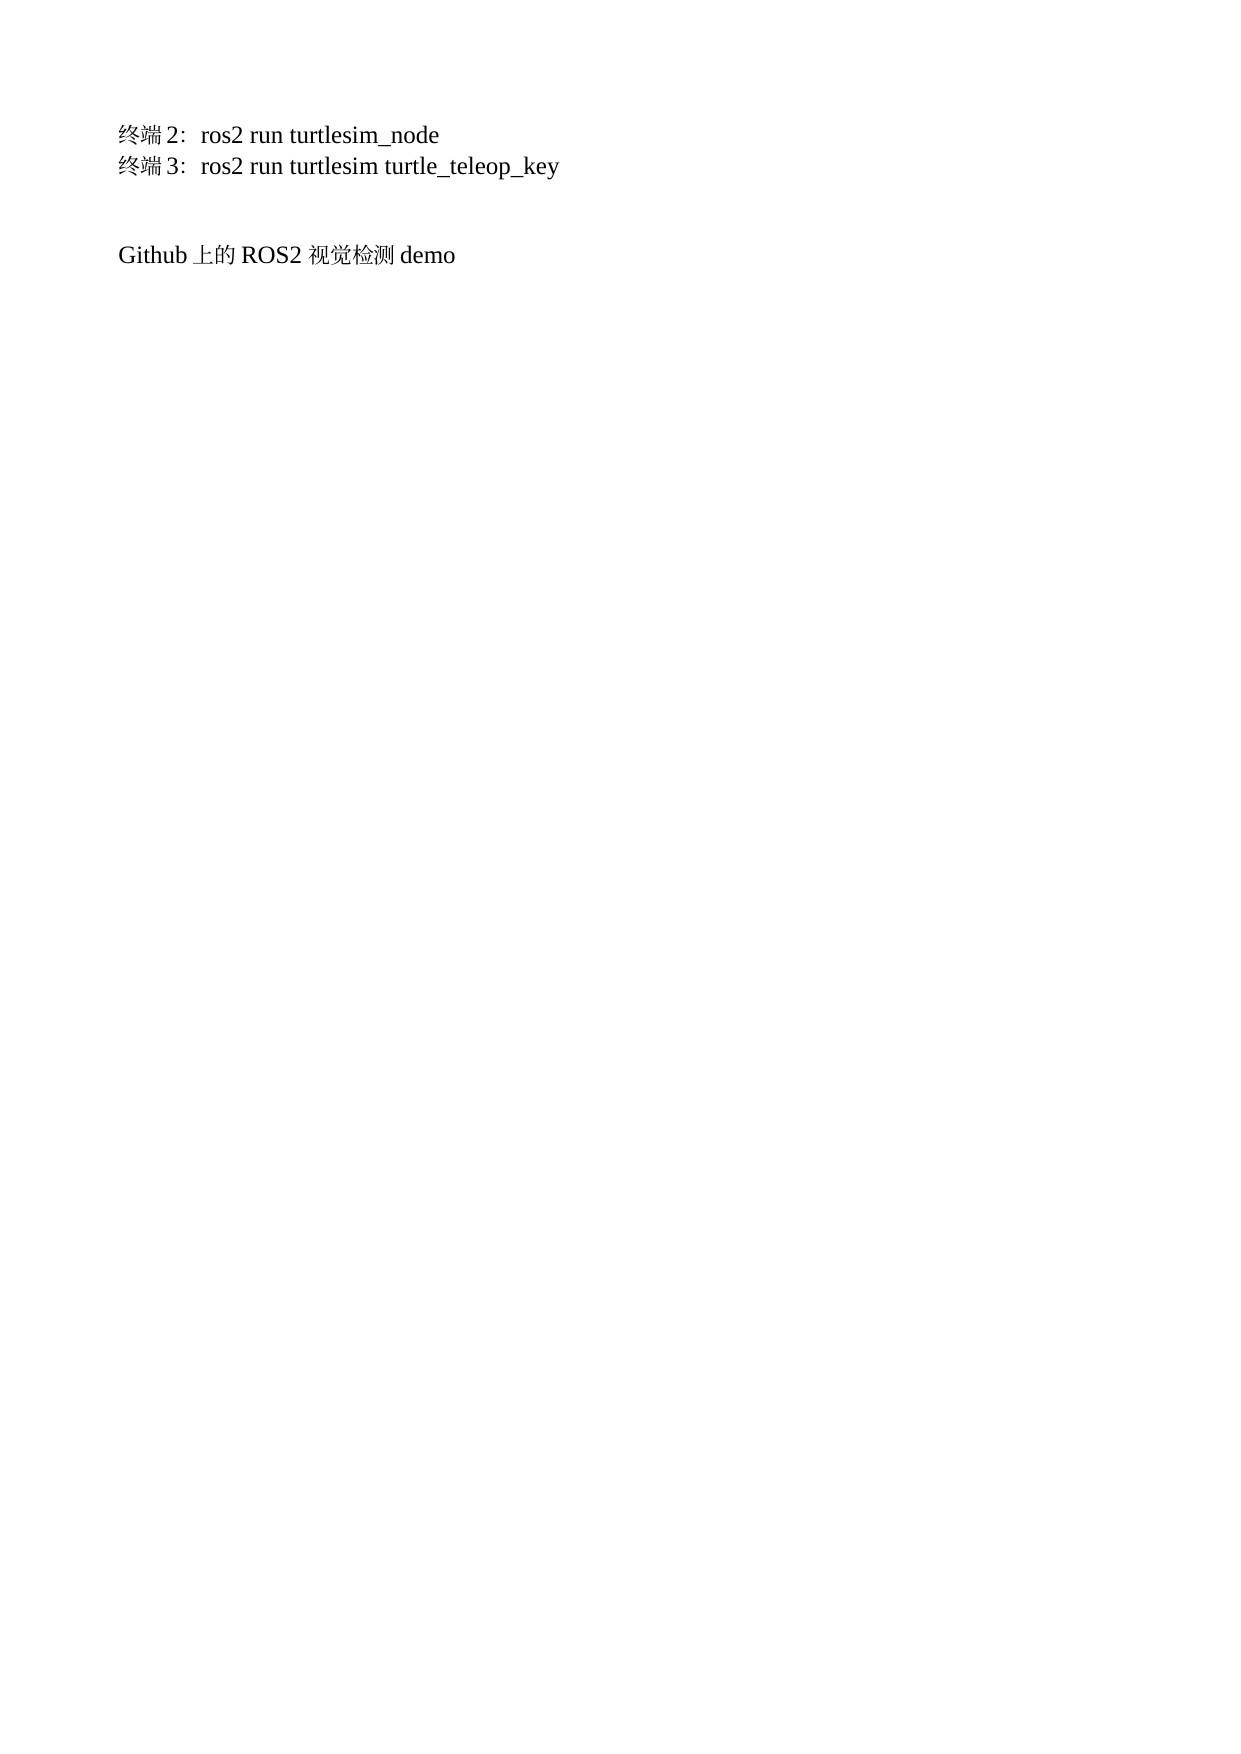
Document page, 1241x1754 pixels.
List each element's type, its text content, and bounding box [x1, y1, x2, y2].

text Github上的ROS2 视觉检测demo [118, 238, 1122, 270]
text 终端2：ros2 run turtlesim_node [118, 118, 1122, 149]
text 终端3：ros2 run turtlesim turtle_teleop_key [118, 149, 1122, 181]
